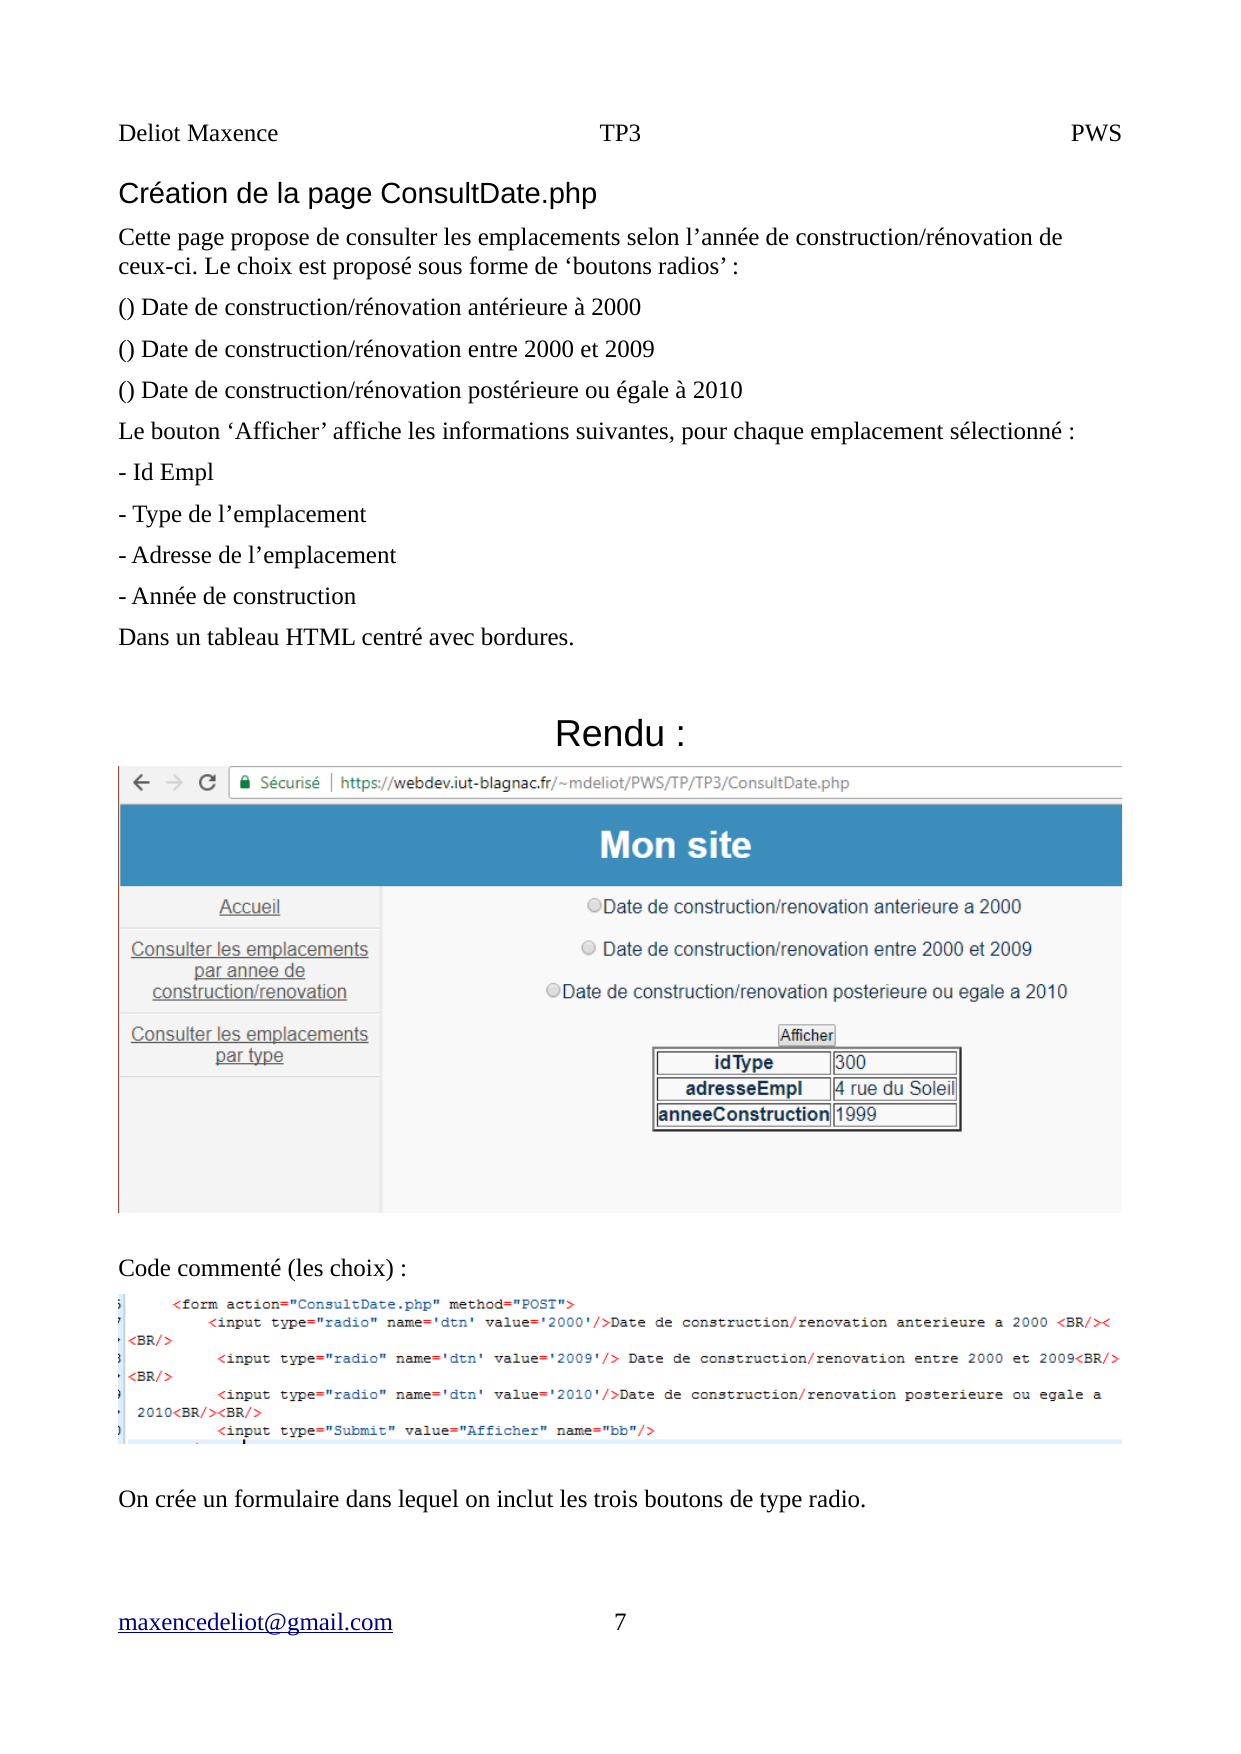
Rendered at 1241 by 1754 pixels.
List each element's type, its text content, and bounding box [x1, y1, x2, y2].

subtitle Création de la page ConsultDate.php [118, 176, 1122, 210]
text Dans un tableau HTML centré avec bordures. [118, 622, 1122, 651]
text () Date de construction/rénovation entre 2000 et 2009 [118, 334, 1122, 362]
text () Date de construction/rénovation antérieure à 2000 [118, 292, 1122, 321]
text Cette page propose de consulter les emplacements selon l’année de construction/rénovation de ceux-ci. Le choix est proposé sous forme de ‘boutons radios’ : [118, 222, 1122, 280]
picture [118, 1294, 1123, 1444]
text - Année de construction [118, 581, 1122, 610]
subtitle Rendu : [118, 711, 1122, 754]
text () Date de construction/rénovation postérieure ou égale à 2010 [118, 375, 1122, 404]
text - Id Empl [118, 457, 1122, 486]
text On crée un formulaire dans lequel on inclut les trois boutons de type radio. [118, 1484, 1122, 1513]
picture [118, 766, 1123, 1213]
text Le bouton ‘Afficher’ affiche les informations suivantes, pour chaque emplacement sélectionné : [118, 416, 1122, 445]
text - Type de l’emplacement [118, 499, 1122, 527]
text - Adresse de l’emplacement [118, 540, 1122, 569]
text Code commenté (les choix) : [118, 1253, 1122, 1282]
